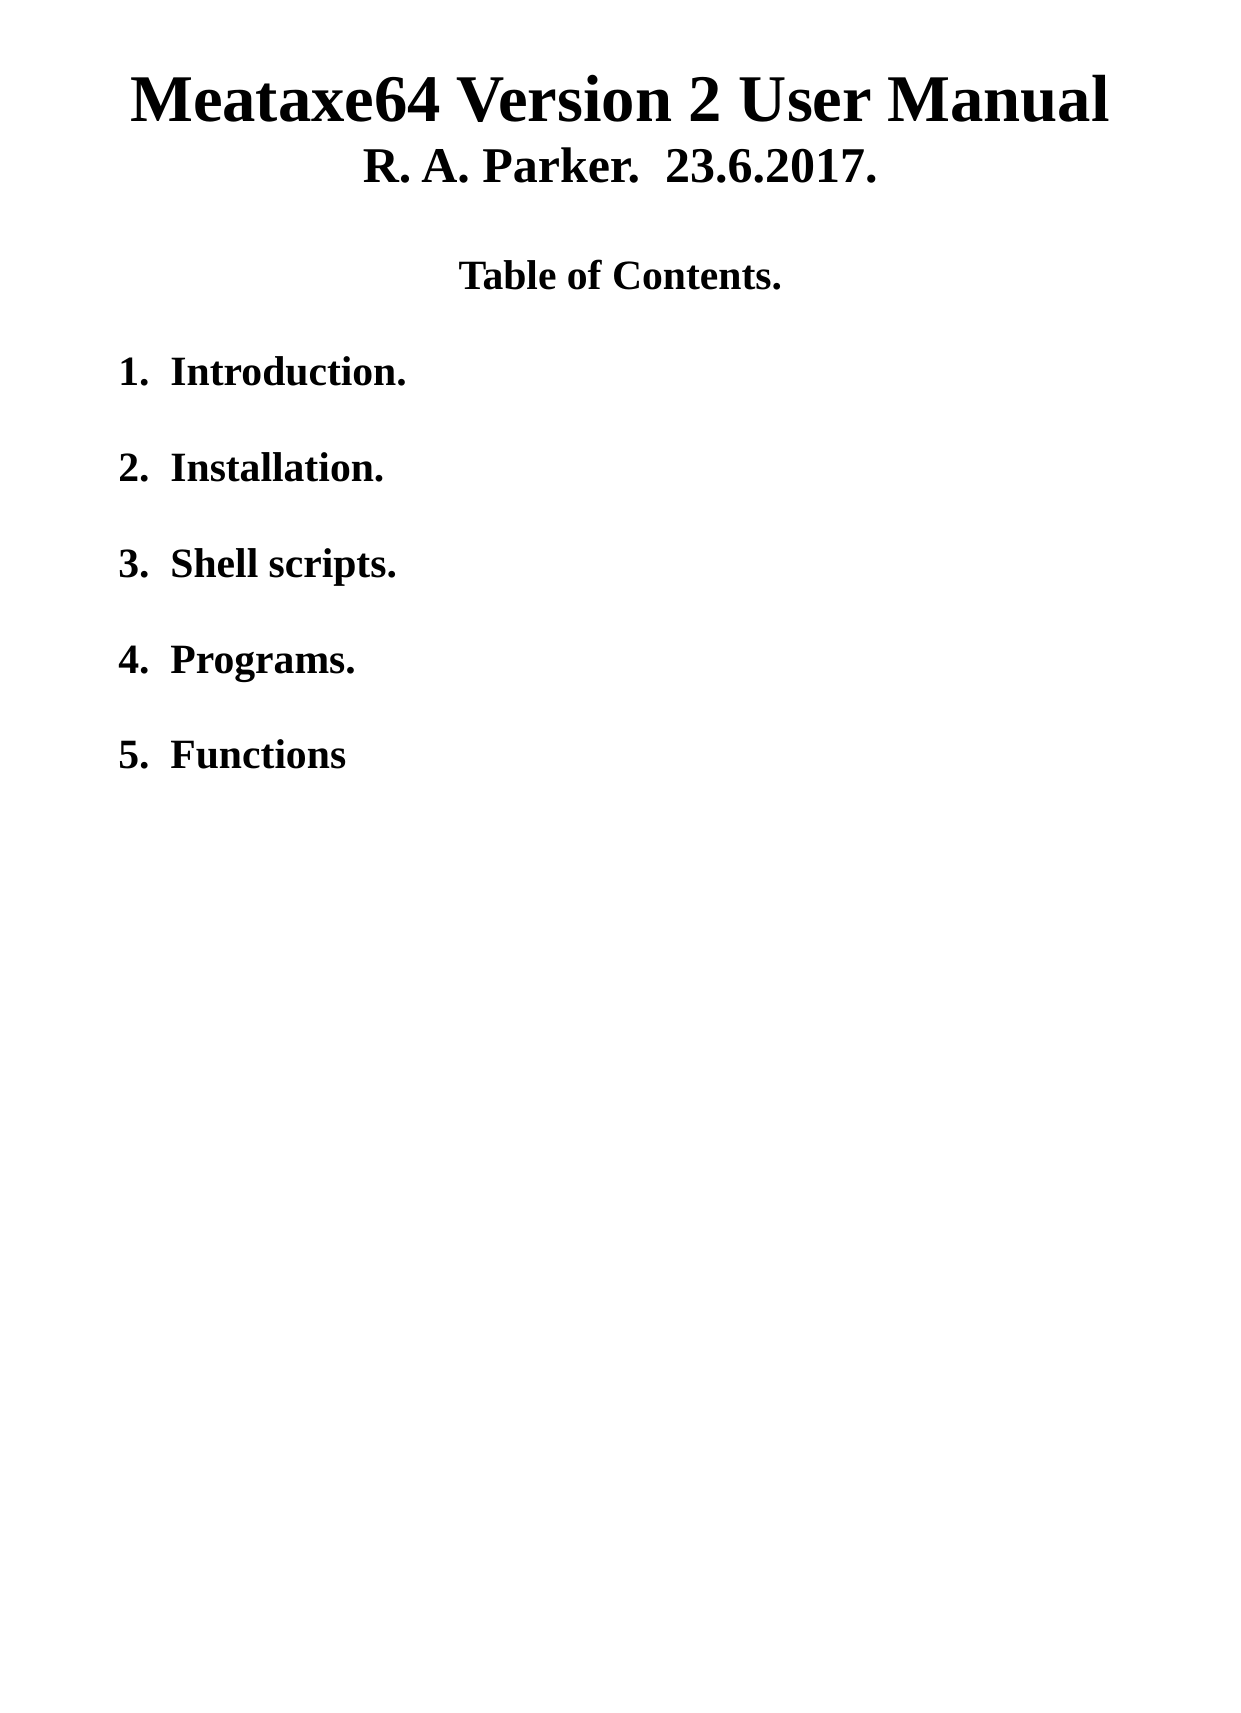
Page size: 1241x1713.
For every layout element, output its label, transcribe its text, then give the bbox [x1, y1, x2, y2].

text 3. Shell scripts. [118, 538, 1122, 586]
text 4. Programs. [118, 634, 1122, 682]
text 5. Functions [118, 730, 1122, 778]
text 1. Introduction. [118, 347, 1122, 394]
text Meataxe64 Version 2 User Manual [118, 59, 1122, 136]
text Table of Contents. [118, 251, 1122, 299]
text 2. Installation. [118, 442, 1122, 490]
text R. A. Parker. 23.6.2017. [118, 136, 1122, 193]
